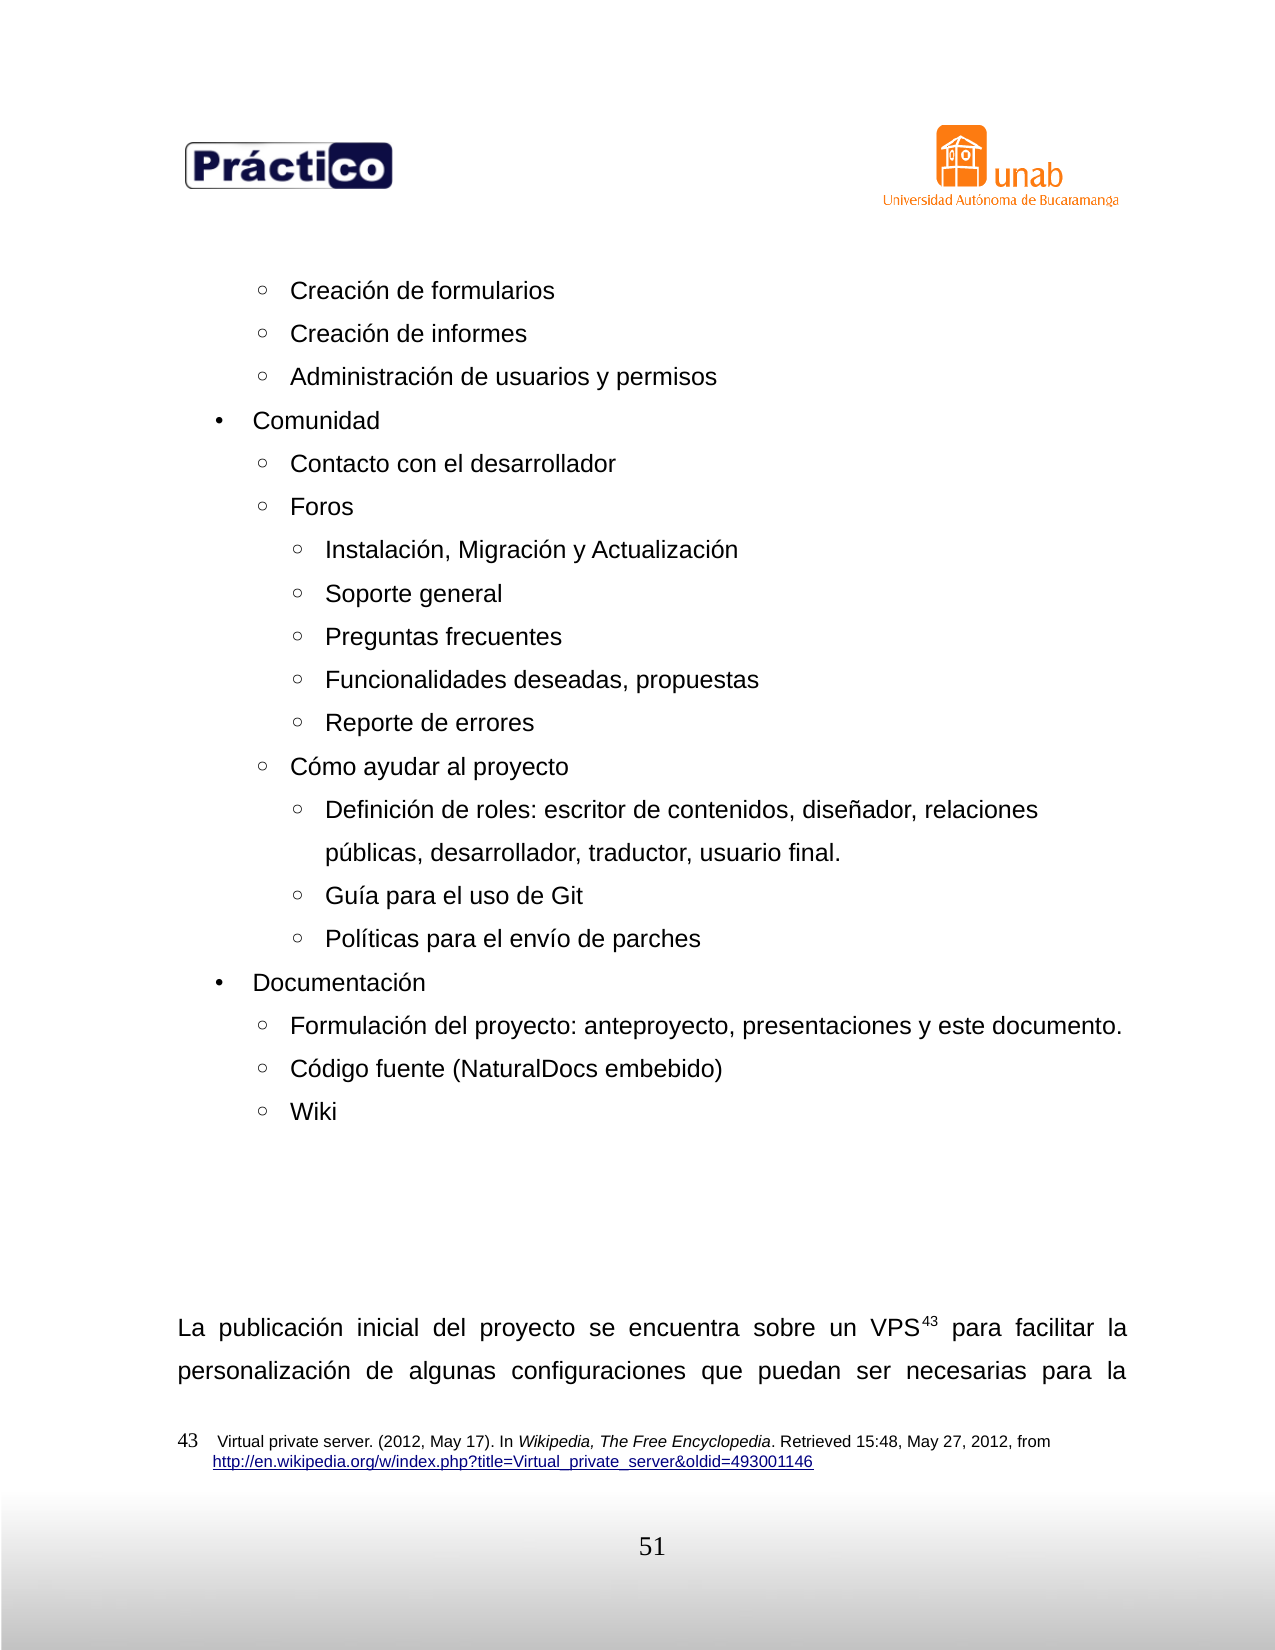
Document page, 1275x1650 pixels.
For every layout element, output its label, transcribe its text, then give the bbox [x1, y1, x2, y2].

picture [883, 125, 1119, 207]
text Virtual private server. (2012, May 17). In Wikipedia, The Free Encyclopedia. Retrieved 15:48, May 27, 2012, from http://en.wikipedia.org/w/index.php?title=Virtual_private_server&oldid=493001146 [177, 1428, 1127, 1471]
list Creación de formularios [252, 276, 1127, 305]
list Documentación [215, 967, 1127, 996]
list Código fuente (NaturalDocs embebido) [252, 1054, 1127, 1083]
list Creación de informes [252, 319, 1127, 348]
picture [1, 1472, 1275, 1650]
list Guía para el uso de Git [287, 881, 1127, 910]
list Preguntas frecuentes [287, 622, 1127, 651]
list Políticas para el envío de parches [287, 924, 1127, 953]
list Contacto con el desarrollador [252, 449, 1127, 478]
list Soporte general [287, 578, 1127, 607]
picture [182, 140, 395, 191]
text La publicación inicial del proyecto se encuentra sobre un VPS para facilitar la personalización de algunas configuraciones que puedan ser necesarias para la [177, 1313, 1127, 1385]
list Comunidad [215, 406, 1127, 434]
list Reporte de errores [287, 708, 1127, 737]
list Funcionalidades deseadas, propuestas [287, 665, 1127, 694]
list Formulación del proyecto: anteproyecto, presentaciones y este documento. [252, 1011, 1127, 1039]
list Wiki [252, 1097, 1127, 1126]
list Cómo ayudar al proyecto [252, 751, 1127, 780]
list Instalación, Migración y Actualización [287, 535, 1127, 564]
list Definición de roles: escritor de contenidos, diseñador, relaciones públicas, desarrollador, traductor, usuario final. [287, 795, 1127, 867]
list Foros [252, 492, 1127, 521]
list Administración de usuarios y permisos [252, 362, 1127, 391]
